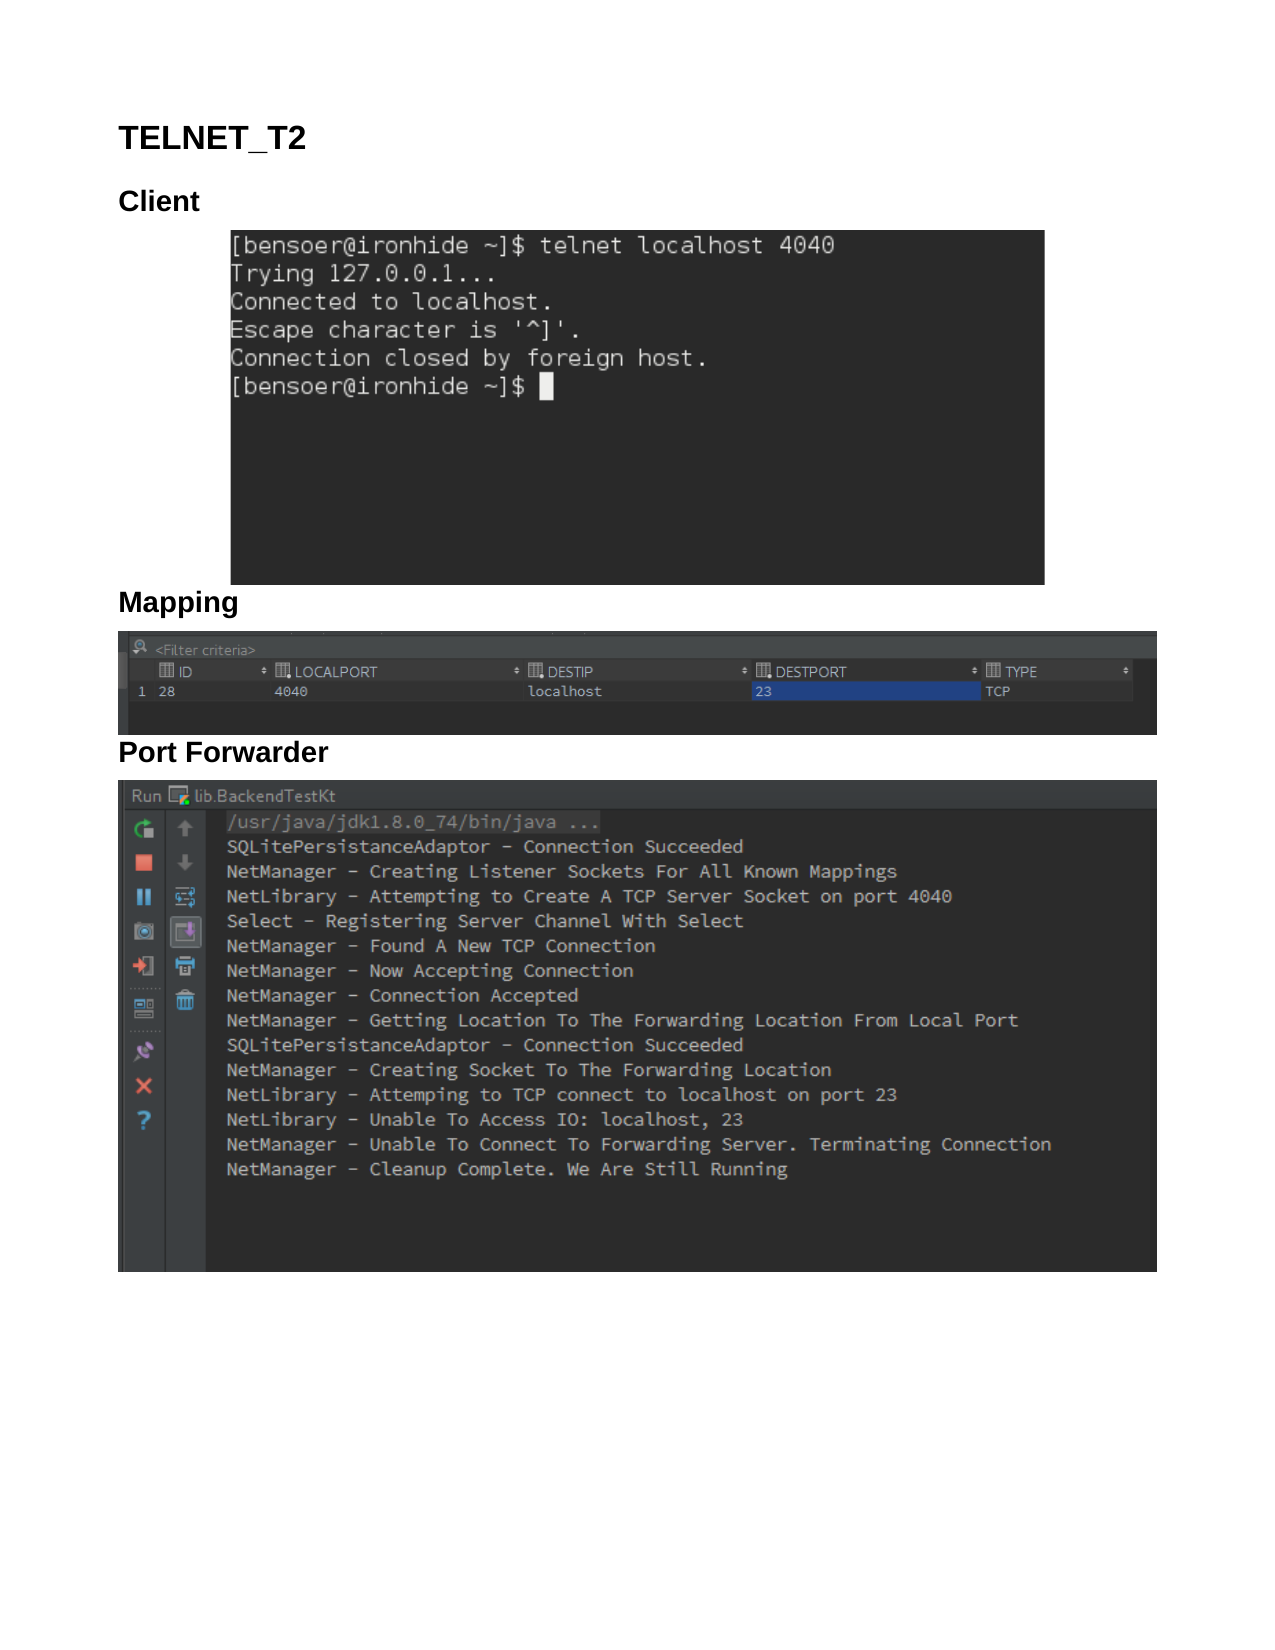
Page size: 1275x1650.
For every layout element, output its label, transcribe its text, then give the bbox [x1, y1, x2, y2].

subtitle Port Forwarder [118, 735, 1157, 768]
subtitle TELNET_T2 [118, 118, 1157, 157]
picture [118, 780, 1157, 1272]
picture [118, 631, 1157, 735]
subtitle Mapping [118, 245, 1157, 618]
picture [230, 230, 1045, 585]
subtitle Client [118, 184, 1157, 218]
